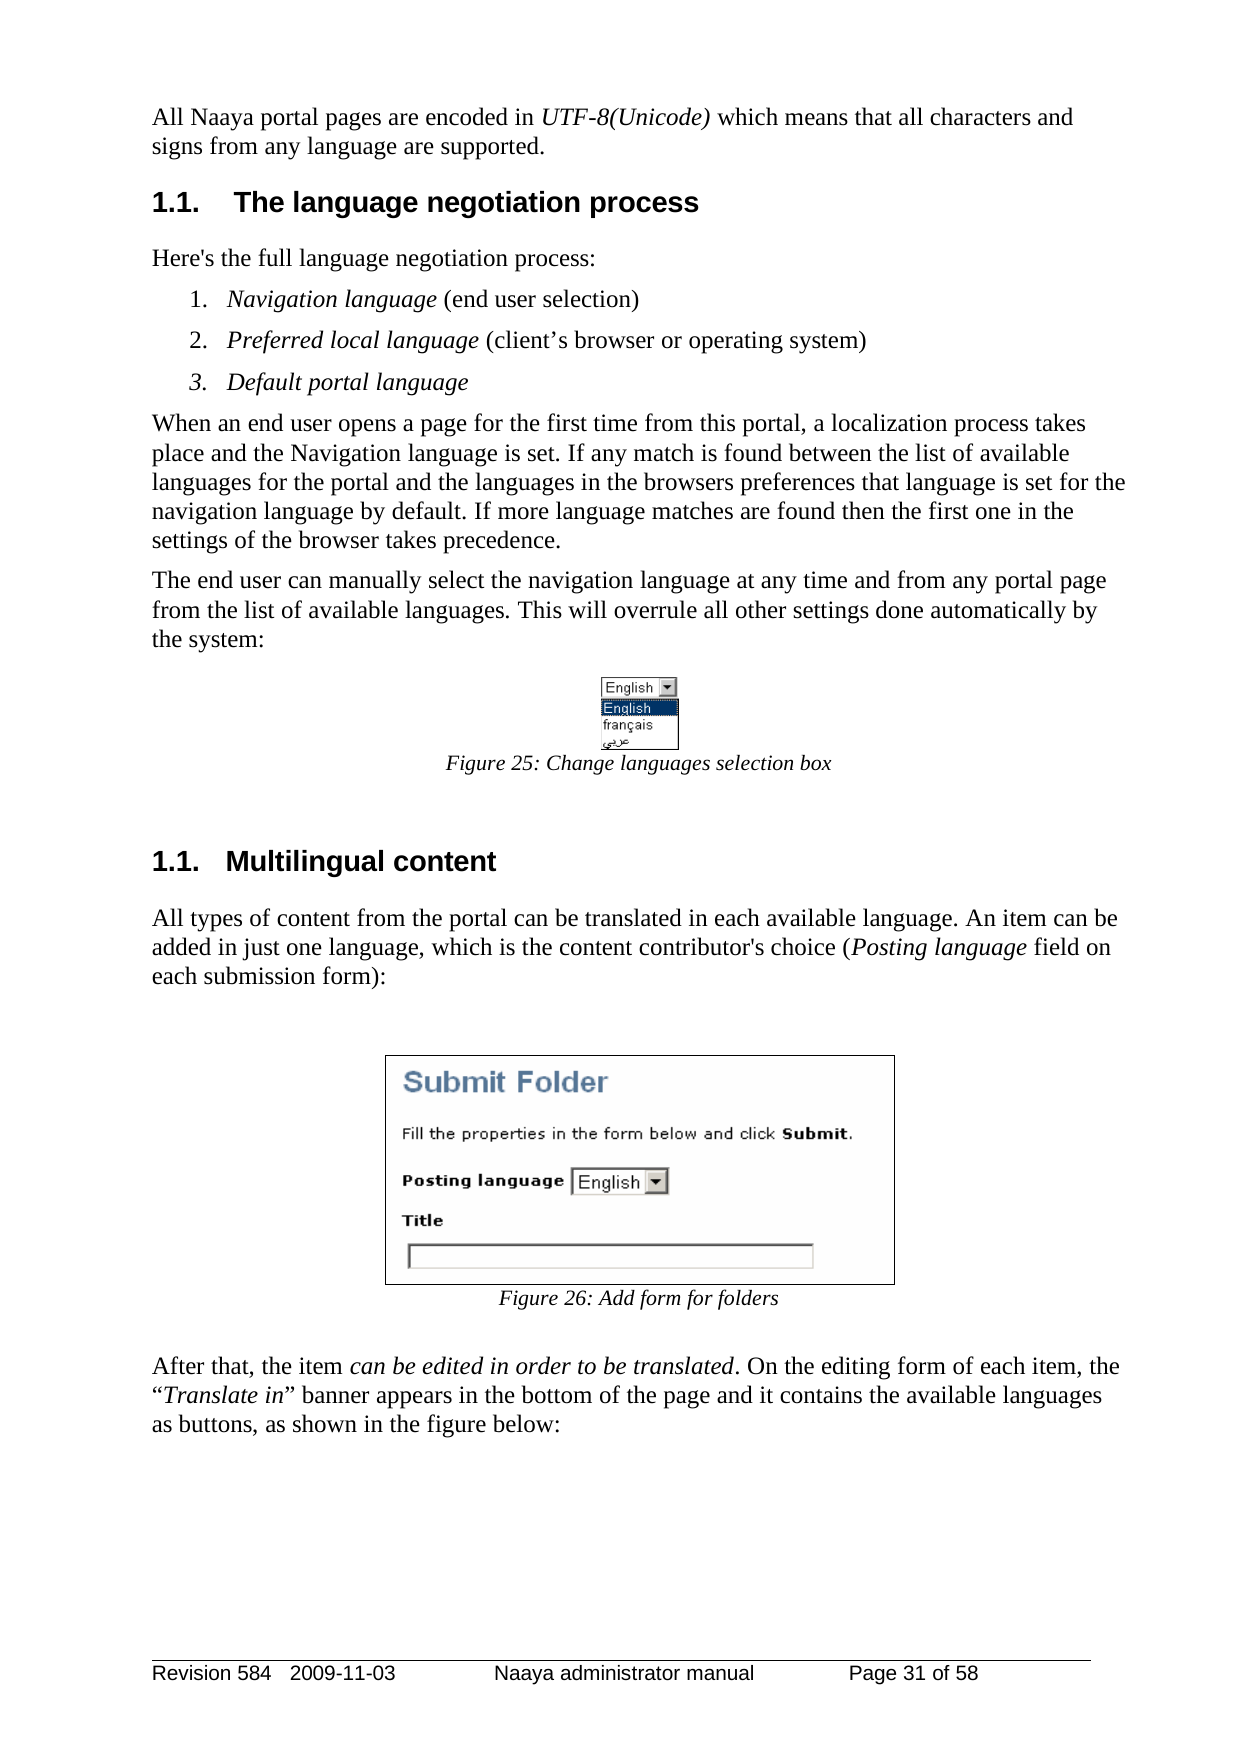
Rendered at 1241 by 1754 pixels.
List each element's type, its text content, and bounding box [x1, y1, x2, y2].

text The end user can manually select the navigation language at any time and from any portal page from the list of available languages. This will overrule all other settings done automatically by the system: [152, 565, 1128, 653]
picture [601, 677, 679, 750]
text Figure 26: Add form for folders [385, 1285, 894, 1310]
list Navigation language (end user selection) [189, 284, 1128, 313]
text When an end user opens a page for the first time from this portal, a localization process takes place and the Navigation language is set. If any match is found between the list of available languages for the portal and the languages in the browsers preferences that language is set for the navigation language by default. If more language matches are found then the first one in the settings of the browser takes precedence. [152, 408, 1128, 554]
list Preferred local language (client’s browser or operating system) [189, 325, 1128, 354]
subtitle The language negotiation process [152, 184, 1128, 218]
text Figure 25: Change languages selection box [397, 677, 883, 775]
text All types of content from the portal can be translated in each available language. An item can be added in just one language, which is the content contributor's choice (Posting language field on each submission form): [152, 903, 1128, 990]
text [386, 1056, 894, 1284]
list Default portal language [189, 367, 1128, 396]
text After that, the item can be edited in order to be translated. On the editing form of each item, the “Translate in” banner appears in the bottom of the page and it contains the available languages as buttons, as shown in the figure below: [152, 1351, 1128, 1438]
text All Naaya portal pages are encoded in UTF-8(Unicode) which means that all characters and signs from any language are supported. [152, 102, 1128, 160]
subtitle Multilingual content [152, 844, 1128, 878]
text Here's the full language negotiation process: [152, 243, 1128, 272]
